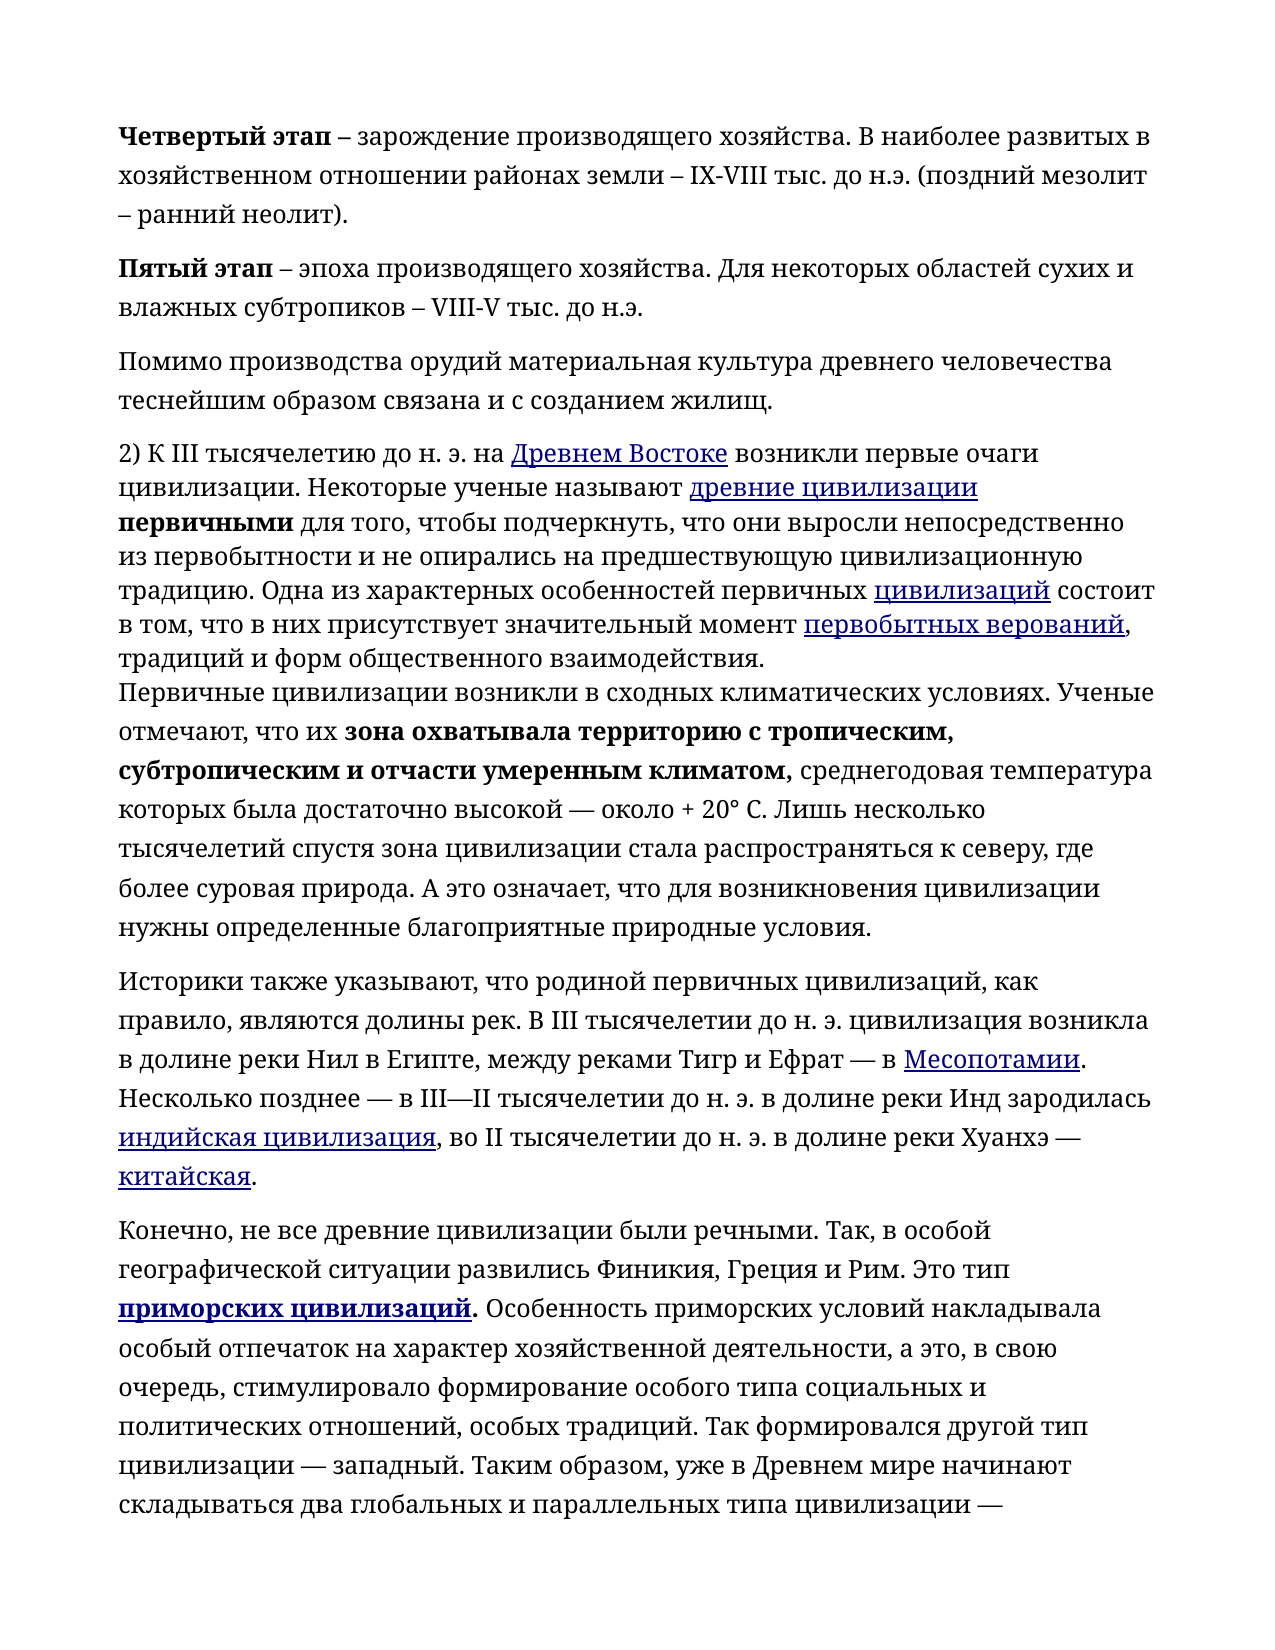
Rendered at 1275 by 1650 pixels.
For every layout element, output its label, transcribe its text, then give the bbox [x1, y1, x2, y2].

text Первичные цивилизации возникли в сходных климатических условиях. Ученые отмечают, что их зона охватывала территорию с тропическим, субтропическим и отчасти умеренным климатом, среднегодовая температура которых была достаточно высокой — около + 20° С. Лишь несколько тысячелетий спустя зона цивилизации стала распространяться к северу, где более суровая природа. А это означает, что для возникновения цивилизации нужны определенные благоприятные природные условия. [118, 674, 1157, 943]
text Конечно, не все древние цивилизации были речными. Так, в особой географической ситуации развились Финикия, Греция и Рим. Это тип приморских цивилизаций. Особенность приморских условий накладывала особый отпечаток на характер хозяйственной деятельности, а это, в свою очередь, стимулировало формирование особого типа социальных и политических отношений, особых традиций. Так формировался другой тип цивилизации — западный. Таким образом, уже в Древнем мире начинают складываться два глобальных и параллельных типа цивилизации — [118, 1213, 1157, 1521]
text Четвертый этап – зарождение производящего хозяйства. В наиболее развитых в хозяйственном отношении районах земли – IX-VIII тыс. до н.э. (поздний мезолит – ранний неолит). [118, 118, 1157, 231]
text Помимо производства орудий материальная культура древнего человечества теснейшим образом связана и с созданием жилищ. [118, 343, 1157, 416]
text Историки также указывают, что родиной первичных цивилизаций, как правило, являются долины рек. В III тысячелетии до н. э. цивилизация возникла в долине реки Нил в Египте, между реками Тигр и Ефрат — в Месопотамии. Несколько позднее — в III—II тысячелетии до н. э. в долине реки Инд зародилась индийская цивилизация, во II тысячелетии до н. э. в долине реки Хуанхэ — китайская. [118, 963, 1157, 1193]
text 2) К III тысячелетию до н. э. на Древнем Востоке возникли первые очаги цивилизации. Некоторые ученые называют древние цивилизации первичными для того, чтобы подчеркнуть, что они выросли непосредственно из первобытности и не опирались на предшествующую цивилизационную традицию. Одна из характерных особенностей первичных цивилизаций состоит в том, что в них присутствует значительный момент первобытных верований, традиций и форм общественного взаимодействия. [118, 436, 1157, 674]
text Пятый этап – эпоха производящего хозяйства. Для некоторых областей сухих и влажных субтропиков – VIII-V тыс. до н.э. [118, 250, 1157, 323]
